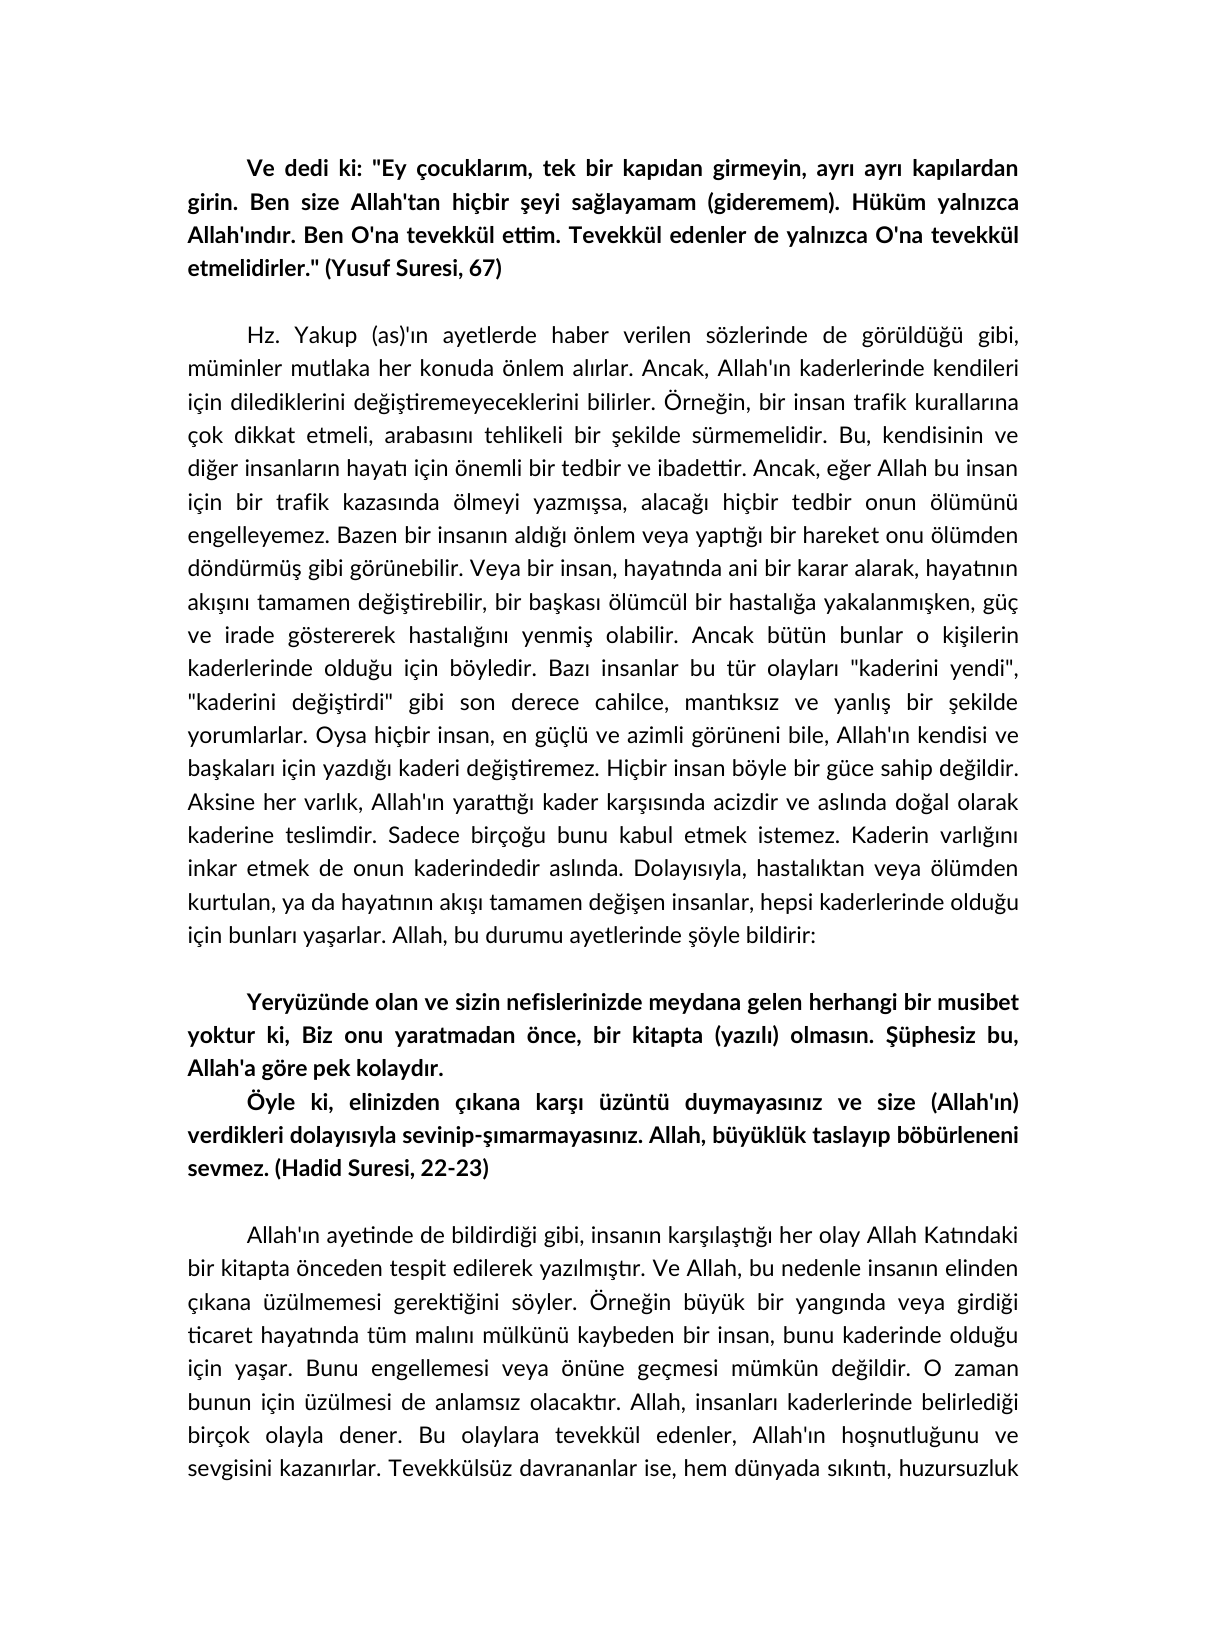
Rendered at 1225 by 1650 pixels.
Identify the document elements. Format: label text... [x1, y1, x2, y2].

text Ve dedi ki: "Ey çocuklarım, tek bir kapıdan girmeyin, ayrı ayrı kapılardan girin. Ben size Allah'tan hiçbir şeyi sağlayamam (gideremem). Hüküm yalnızca Allah'ındır. Ben O'na tevekkül ettim. Tevekkül edenler de yalnızca O'na tevekkül etmelidirler." (Yusuf Suresi, 67) [187, 150, 1020, 283]
text Yeryüzünde olan ve sizin nefislerinizde meydana gelen herhangi bir musibet yoktur ki, Biz onu yaratmadan önce, bir kitapta (yazılı) olmasın. Şüphesiz bu, Allah'a göre pek kolaydır. [187, 983, 1020, 1083]
text Hz. Yakup (as)'ın ayetlerde haber verilen sözlerinde de görüldüğü gibi, müminler mutlaka her konuda önlem alırlar. Ancak, Allah'ın kaderlerinde kendileri için dilediklerini değiştiremeyeceklerini bilirler. Örneğin, bir insan trafik kurallarına çok dikkat etmeli, arabasını tehlikeli bir şekilde sürmemelidir. Bu, kendisinin ve diğer insanların hayatı için önemli bir tedbir ve ibadettir. Ancak, eğer Allah bu insan için bir trafik kazasında ölmeyi yazmışsa, alacağı hiçbir tedbir onun ölümünü engelleyemez. Bazen bir insanın aldığı önlem veya yaptığı bir hareket onu ölümden döndürmüş gibi görünebilir. Veya bir insan, hayatında ani bir karar alarak, hayatının akışını tamamen değiştirebilir, bir başkası ölümcül bir hastalığa yakalanmışken, güç ve irade göstererek hastalığını yenmiş olabilir. Ancak bütün bunlar o kişilerin kaderlerinde olduğu için böyledir. Bazı insanlar bu tür olayları "kaderini yendi", "kaderini değiştirdi" gibi son derece cahilce, mantıksız ve yanlış bir şekilde yorumlarlar. Oysa hiçbir insan, en güçlü ve azimli görüneni bile, Allah'ın kendisi ve başkaları için yazdığı kaderi değiştiremez. Hiçbir insan böyle bir güce sahip değildir. Aksine her varlık, Allah'ın yarattığı kader karşısında acizdir ve aslında doğal olarak kaderine teslimdir. Sadece birçoğu bunu kabul etmek istemez. Kaderin varlığını inkar etmek de onun kaderindedir aslında. Dolayısıyla, hastalıktan veya ölümden kurtulan, ya da hayatının akışı tamamen değişen insanlar, hepsi kaderlerinde olduğu için bunları yaşarlar. Allah, bu durumu ayetlerinde şöyle bildirir: [187, 317, 1020, 950]
text Öyle ki, elinizden çıkana karşı üzüntü duymayasınız ve size (Allah'ın) verdikleri dolayısıyla sevinip-şımarmayasınız. Allah, büyüklük taslayıp böbürleneni sevmez. (Hadid Suresi, 22-23) [187, 1083, 1020, 1183]
text Allah'ın ayetinde de bildirdiği gibi, insanın karşılaştığı her olay Allah Katındaki bir kitapta önceden tespit edilerek yazılmıştır. Ve Allah, bu nedenle insanın elinden çıkana üzülmemesi gerektiğini söyler. Örneğin büyük bir yangında veya girdiği ticaret hayatında tüm malını mülkünü kaybeden bir insan, bunu kaderinde olduğu için yaşar. Bunu engellemesi veya önüne geçmesi mümkün değildir. O zaman bunun için üzülmesi de anlamsız olacaktır. Allah, insanları kaderlerinde belirlediği birçok olayla dener. Bu olaylara tevekkül edenler, Allah'ın hoşnutluğunu ve sevgisini kazanırlar. Tevekkülsüz davrananlar ise, hem dünyada sıkıntı, huzursuzluk [187, 1217, 1020, 1483]
